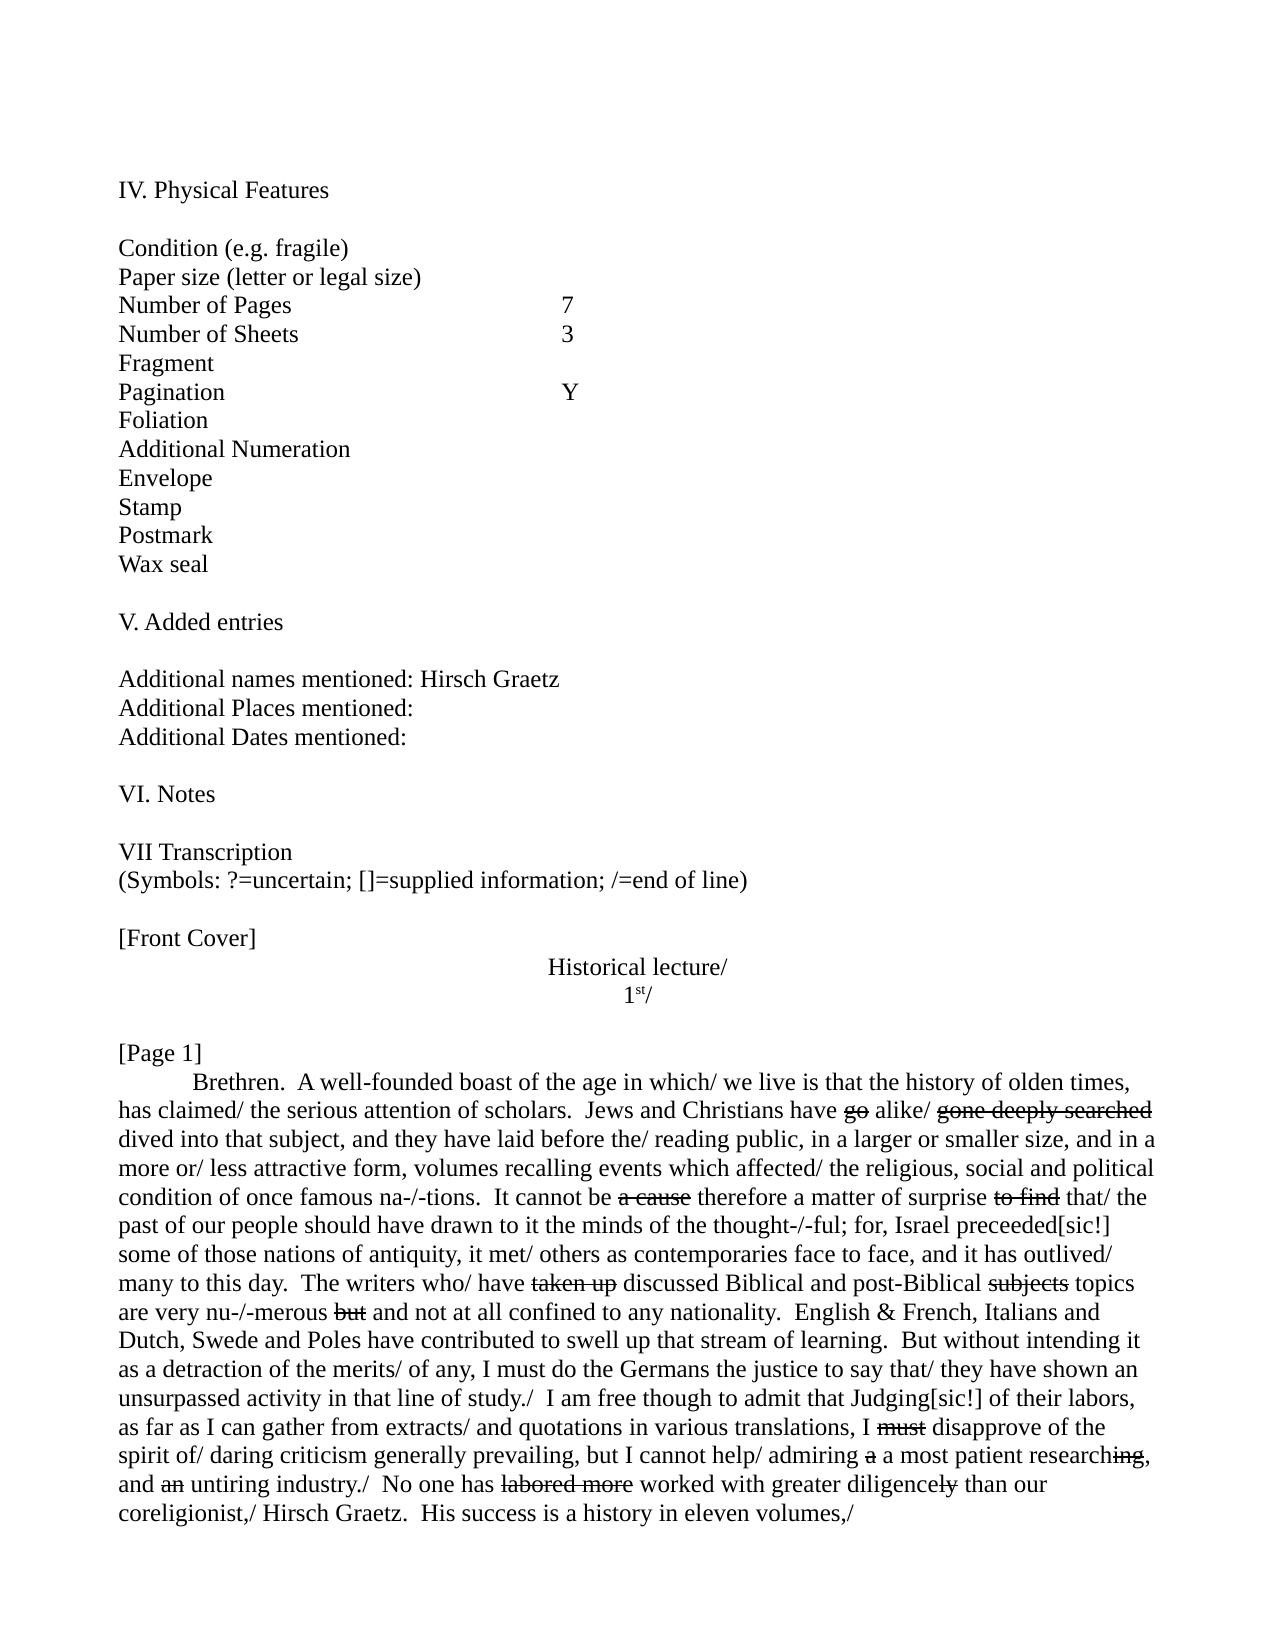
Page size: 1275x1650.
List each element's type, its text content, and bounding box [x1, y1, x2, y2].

text Stamp [118, 492, 1157, 521]
text Brethren. A well-founded boast of the age in which/ we live is that the history of olden times, has claimed/ the serious attention of scholars. Jews and Christians have go alike/ gone deeply searched dived into that subject, and they have laid before the/ reading public, in a larger or smaller size, and in a more or/ less attractive form, volumes recalling events which affected/ the religious, social and political condition of once famous na-/-tions. It cannot be a cause therefore a matter of surprise to find that/ the past of our people should have drawn to it the minds of the thought-/-ful; for, Israel preceeded[sic!] some of those nations of antiquity, it met/ others as contemporaries face to face, and it has outlived/ many to this day. The writers who/ have taken up discussed Biblical and post-Biblical subjects topics are very nu-/-merous but and not at all confined to any nationality. English & French, Italians and Dutch, Swede and Poles have contributed to swell up that stream of learning. But without intending it as a detraction of the merits/ of any, I must do the Germans the justice to say that/ they have shown an unsurpassed activity in that line of study./ I am free though to admit that Judging[sic!] of their labors, as far as I can gather from extracts/ and quotations in various translations, I must disapprove of the spirit of/ daring criticism generally prevailing, but I cannot help/ admiring a a most patient researching, and an untiring industry./ No one has labored more worked with greater diligencely than our coreligionist,/ Hirsch Graetz. His success is a history in eleven volumes,/ [118, 1067, 1157, 1527]
text Number of Pages 7 [118, 291, 1157, 319]
text Pagination Y [118, 377, 1157, 406]
text Wax seal [118, 549, 1157, 578]
text Foliation [118, 406, 1157, 434]
text Additional Numeration [118, 434, 1157, 463]
text Additional Dates mentioned: [118, 722, 1157, 751]
text [Page 1] [118, 1038, 1157, 1067]
text Paper size (letter or legal size) [118, 262, 1157, 291]
text VI. Notes [118, 779, 1157, 808]
text [Front Cover] [118, 923, 1157, 952]
text Postma rk [118, 521, 1157, 549]
text Number of Sheets 3 [118, 319, 1157, 348]
text Fragment [118, 348, 1157, 377]
text Additional names mentioned: Hirsch Graetz [118, 664, 1157, 693]
text Envelope [118, 463, 1157, 492]
text VII Transcription [118, 837, 1157, 866]
text Condition (e.g. fragile) [118, 233, 1157, 262]
text (Symbols: ?=uncertain; []=supplied information; /=end of line) [118, 866, 1157, 894]
text Additional Places mentioned: [118, 693, 1157, 722]
text V. Added entries [118, 607, 1157, 636]
text Historical lecture/ [118, 952, 1157, 981]
text 1st/ [118, 981, 1157, 1009]
text IV. Physical Features [118, 176, 1157, 204]
